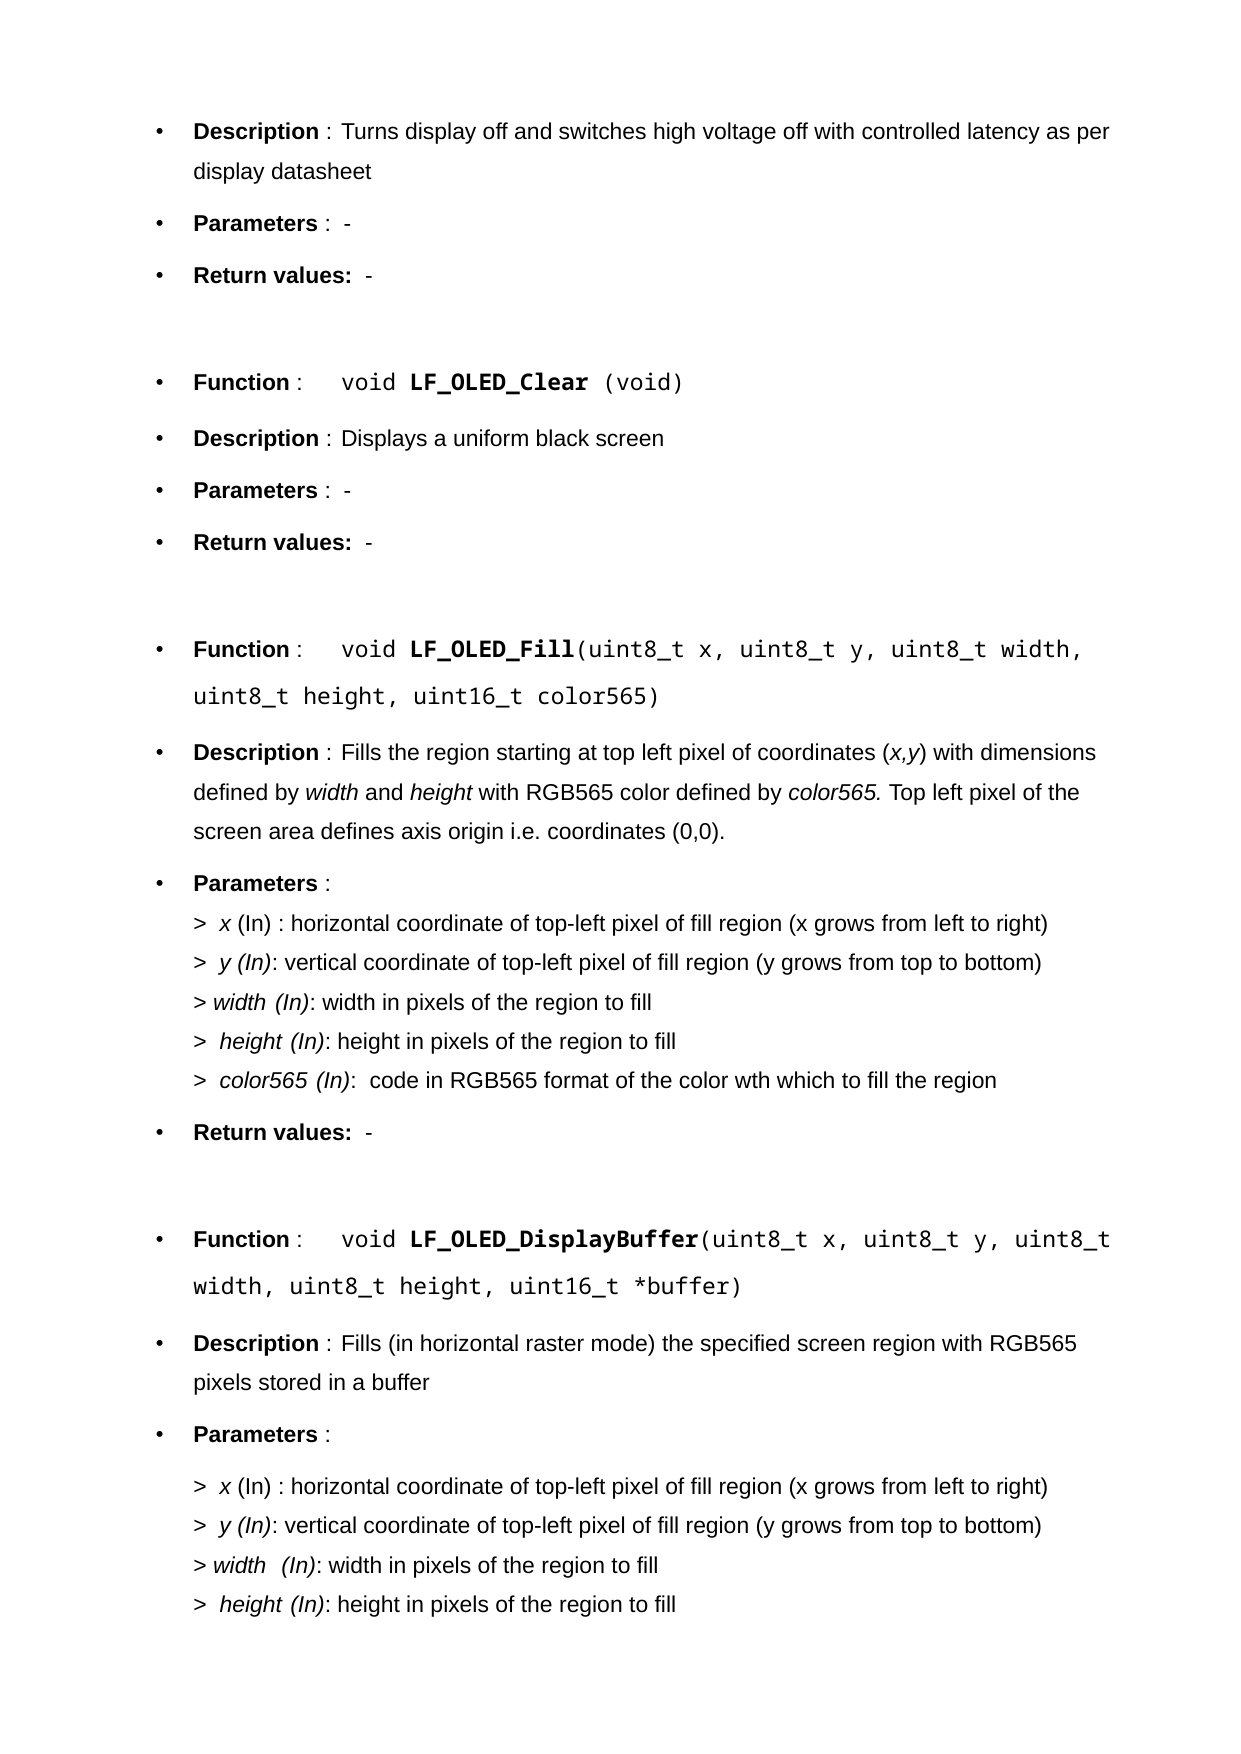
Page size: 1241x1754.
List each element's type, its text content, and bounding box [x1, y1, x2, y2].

list Return values: - [156, 1119, 1122, 1146]
list Function : void LF_OLED_Fill(uint8_t x, uint8_t y, uint8_t width, uint8_t height, uint16_t color565) [156, 633, 1122, 711]
list Description : Fills (in horizontal raster mode) the specified screen region with RGB565 pixels stored in a buffer [156, 1329, 1122, 1395]
list Function : void LF_OLED_Clear (void) [156, 366, 1122, 397]
list Description : Fills the region starting at top left pixel of coordinates (x,y) with dimensions defined by width and height with RGB565 color defined by color565. Top left pixel of the screen area defines axis origin i.e. coordinates (0,0). [156, 739, 1122, 844]
list Return values: - [156, 262, 1122, 288]
list Parameters : > x (In) : horizontal coordinate of top-left pixel of fill region (x grows from left to right) > y (In): vertical coordinate of top-left pixel of fill region (y grows from top to bottom) > width (In): width in pixels of the region to fill > height (In): height in pixels of the region to fill > color565 (In): code in RGB565 format of the color wth which to fill the region [156, 870, 1122, 1094]
list Parameters : [156, 1421, 1122, 1447]
list Description : Displays a uniform black screen [156, 425, 1122, 451]
list > x (In) : horizontal coordinate of top-left pixel of fill region (x grows from left to right) > y (In): vertical coordinate of top-left pixel of fill region (y grows from top to bottom) > width (In): width in pixels of the region to fill > height (In): height in pixels of the region to fill [156, 1473, 1122, 1618]
list Parameters : - [156, 477, 1122, 503]
list Description : Turns display off and switches high voltage off with controlled latency as per display datasheet [156, 118, 1122, 184]
list Parameters : - [156, 209, 1122, 236]
list Return values: - [156, 529, 1122, 555]
list Function : void LF_OLED_DisplayBuffer(uint8_t x, uint8_t y, uint8_t width, uint8_t height, uint16_t *buffer) [156, 1223, 1122, 1301]
